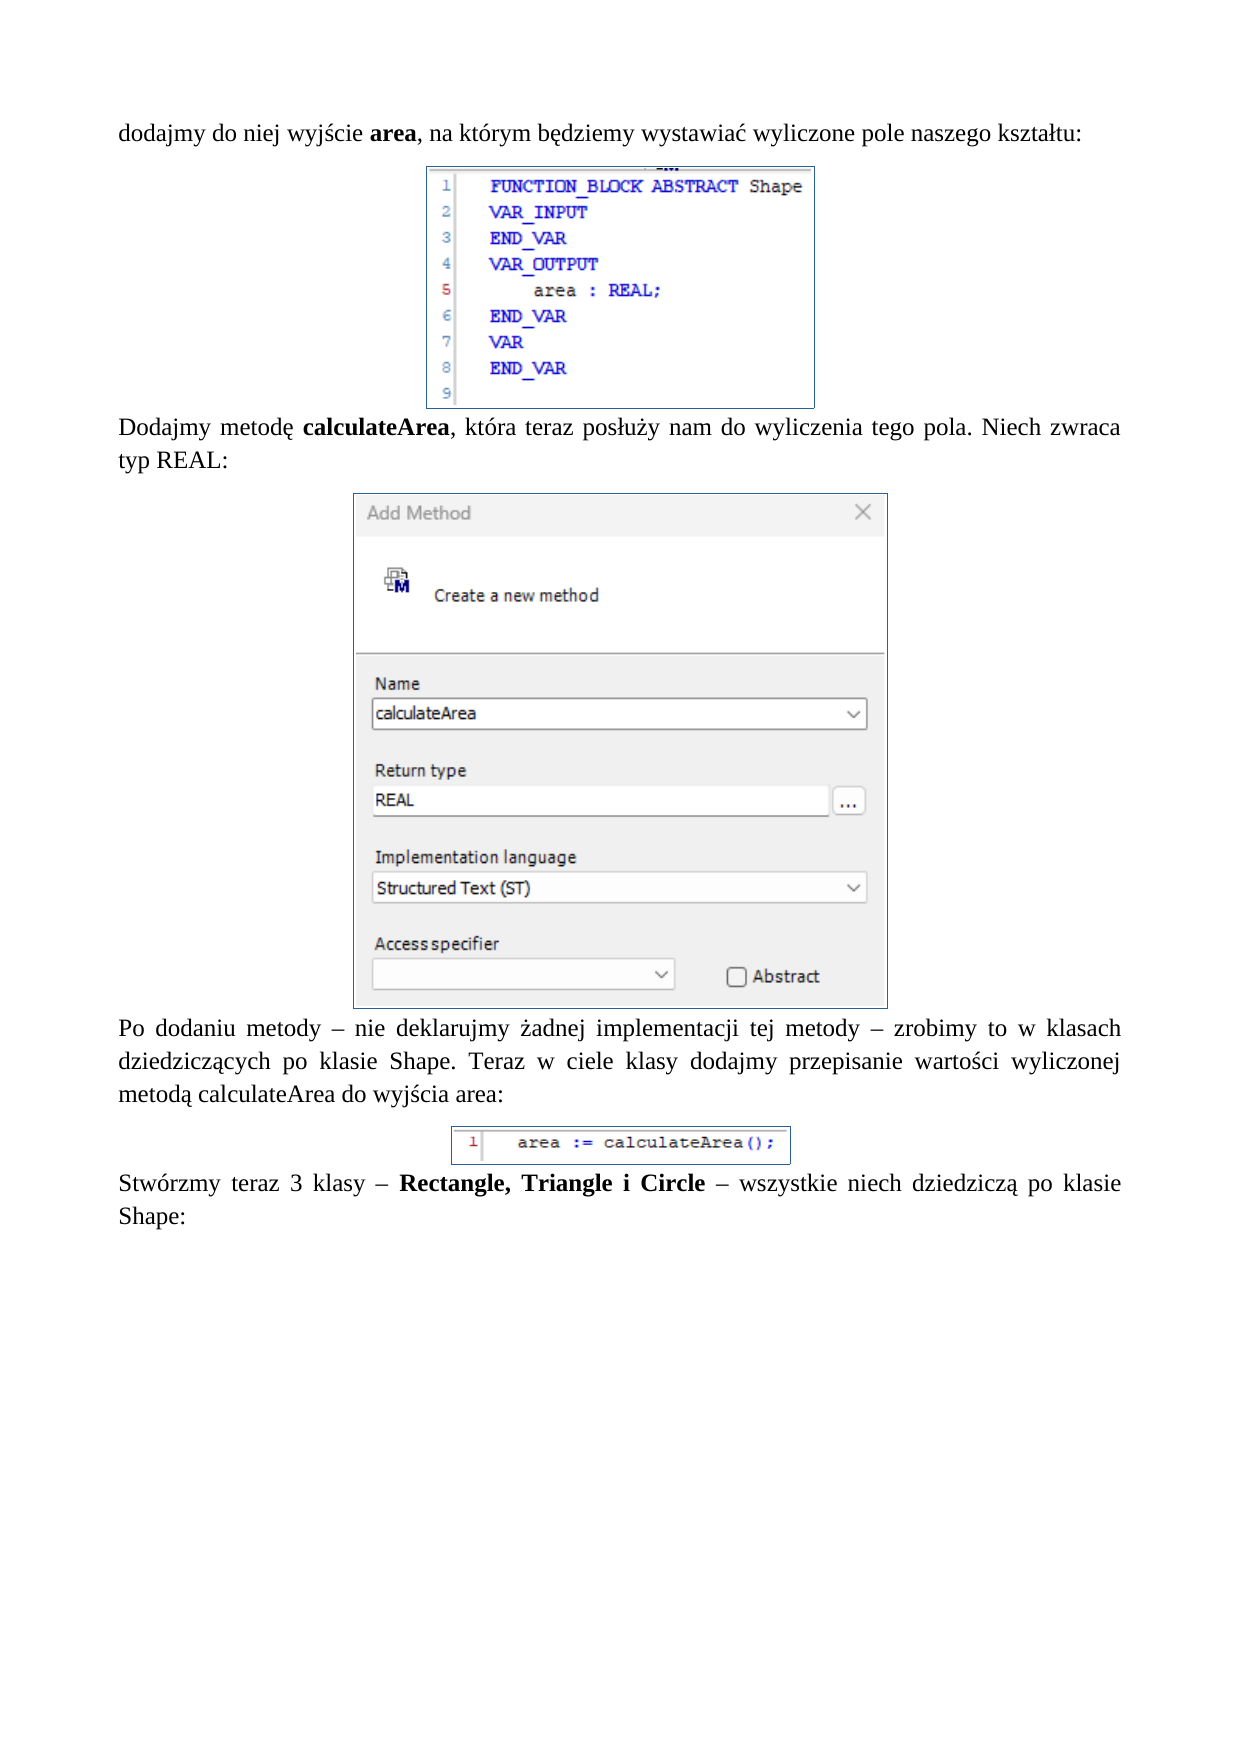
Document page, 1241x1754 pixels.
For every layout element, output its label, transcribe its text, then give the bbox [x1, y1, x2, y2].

text Po dodaniu metody – nie deklarujmy żadnej implementacji tej metody – zrobimy to w klasach dziedziczących po klasie Shape. Teraz w ciele klasy dodajmy przepisanie wartości wyliczonej metodą calculateArea do wyjścia area: [118, 493, 1122, 1107]
text Dodajmy metodę calculateArea, która teraz posłuży nam do wyliczenia tego pola. Niech zwraca typ REAL: [118, 166, 1122, 474]
text dodajmy do niej wyjście area, na którym będziemy wystawiać wyliczone pole naszego kształtu: [118, 118, 1122, 147]
picture [453, 1129, 787, 1161]
picture [429, 168, 811, 405]
picture [356, 495, 885, 1006]
text Stwórzmy teraz 3 klasy – Rectangle, Triangle i Circle – wszystkie niech dziedziczą po klasie Shape: [118, 1126, 1122, 1230]
